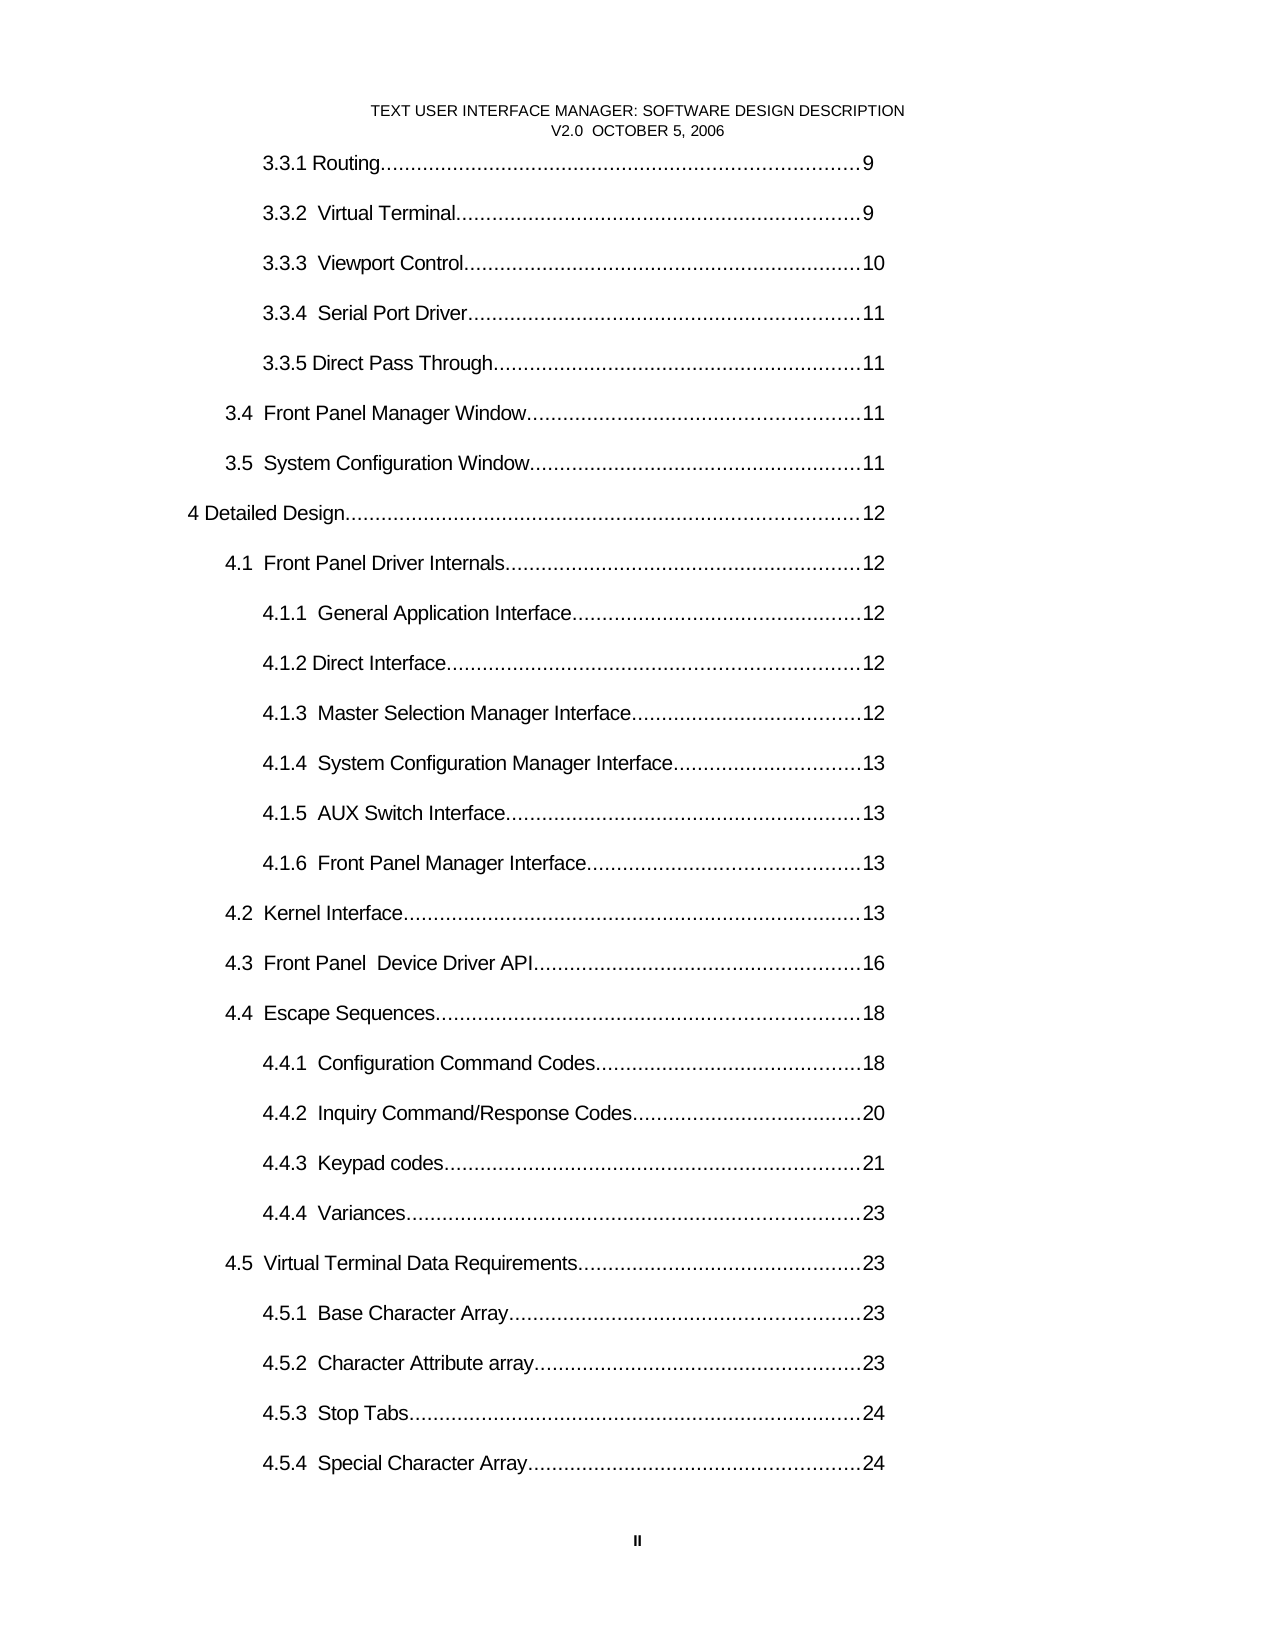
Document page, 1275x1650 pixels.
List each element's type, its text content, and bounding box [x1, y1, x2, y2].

text 4.2 Kernel Interface 13 [225, 900, 1087, 925]
text 4.1.4 System Configuration Manager Interface 13 [262, 750, 1087, 775]
text 3.5 System Configuration Window 11 [225, 450, 1087, 475]
text 4.1.6 Front Panel Manager Interface 13 [262, 850, 1087, 875]
text 4.1 Front Panel Driver Internals 12 [225, 550, 1087, 575]
text 3.3.3 Viewport Control 10 [262, 250, 1087, 275]
text 4 Detailed Design 12 [187, 500, 1087, 525]
text 4.4.4 Variances 23 [262, 1200, 1087, 1225]
text 3.3.4 Serial Port Driver 11 [262, 300, 1087, 325]
text 4.1.2 Direct Interface 12 [262, 650, 1087, 675]
text 4.1.3 Master Selection Manager Interface 12 [262, 700, 1087, 725]
text 4.1.1 General Application Interface 12 [262, 600, 1087, 625]
text 4.4.3 Keypad codes 21 [262, 1150, 1087, 1175]
text 4.4.2 Inquiry Command/Response Codes 20 [262, 1100, 1087, 1125]
text 4.5.4 Special Character Array 24 [262, 1450, 1087, 1475]
text 3.3.2 Virtual Terminal 9 [262, 200, 1087, 225]
text 3.3.1 Routing 9 [262, 150, 1087, 175]
text 4.3 Front Panel Device Driver API 16 [225, 950, 1087, 975]
text 4.5.2 Character Attribute array 23 [262, 1350, 1087, 1375]
text 4.5.3 Stop Tabs 24 [262, 1400, 1087, 1425]
text 4.4 Escape Sequences 18 [225, 1000, 1087, 1025]
text 4.5 Virtual Terminal Data Requirements 23 [225, 1250, 1087, 1275]
text 4.4.1 Configuration Command Codes 18 [262, 1050, 1087, 1075]
text 4.5.1 Base Character Array 23 [262, 1300, 1087, 1325]
text 3.3.5 Direct Pass Through 11 [262, 350, 1087, 375]
text 3.4 Front Panel Manager Window 11 [225, 400, 1087, 425]
text 4.1.5 AUX Switch Interface 13 [262, 800, 1087, 825]
